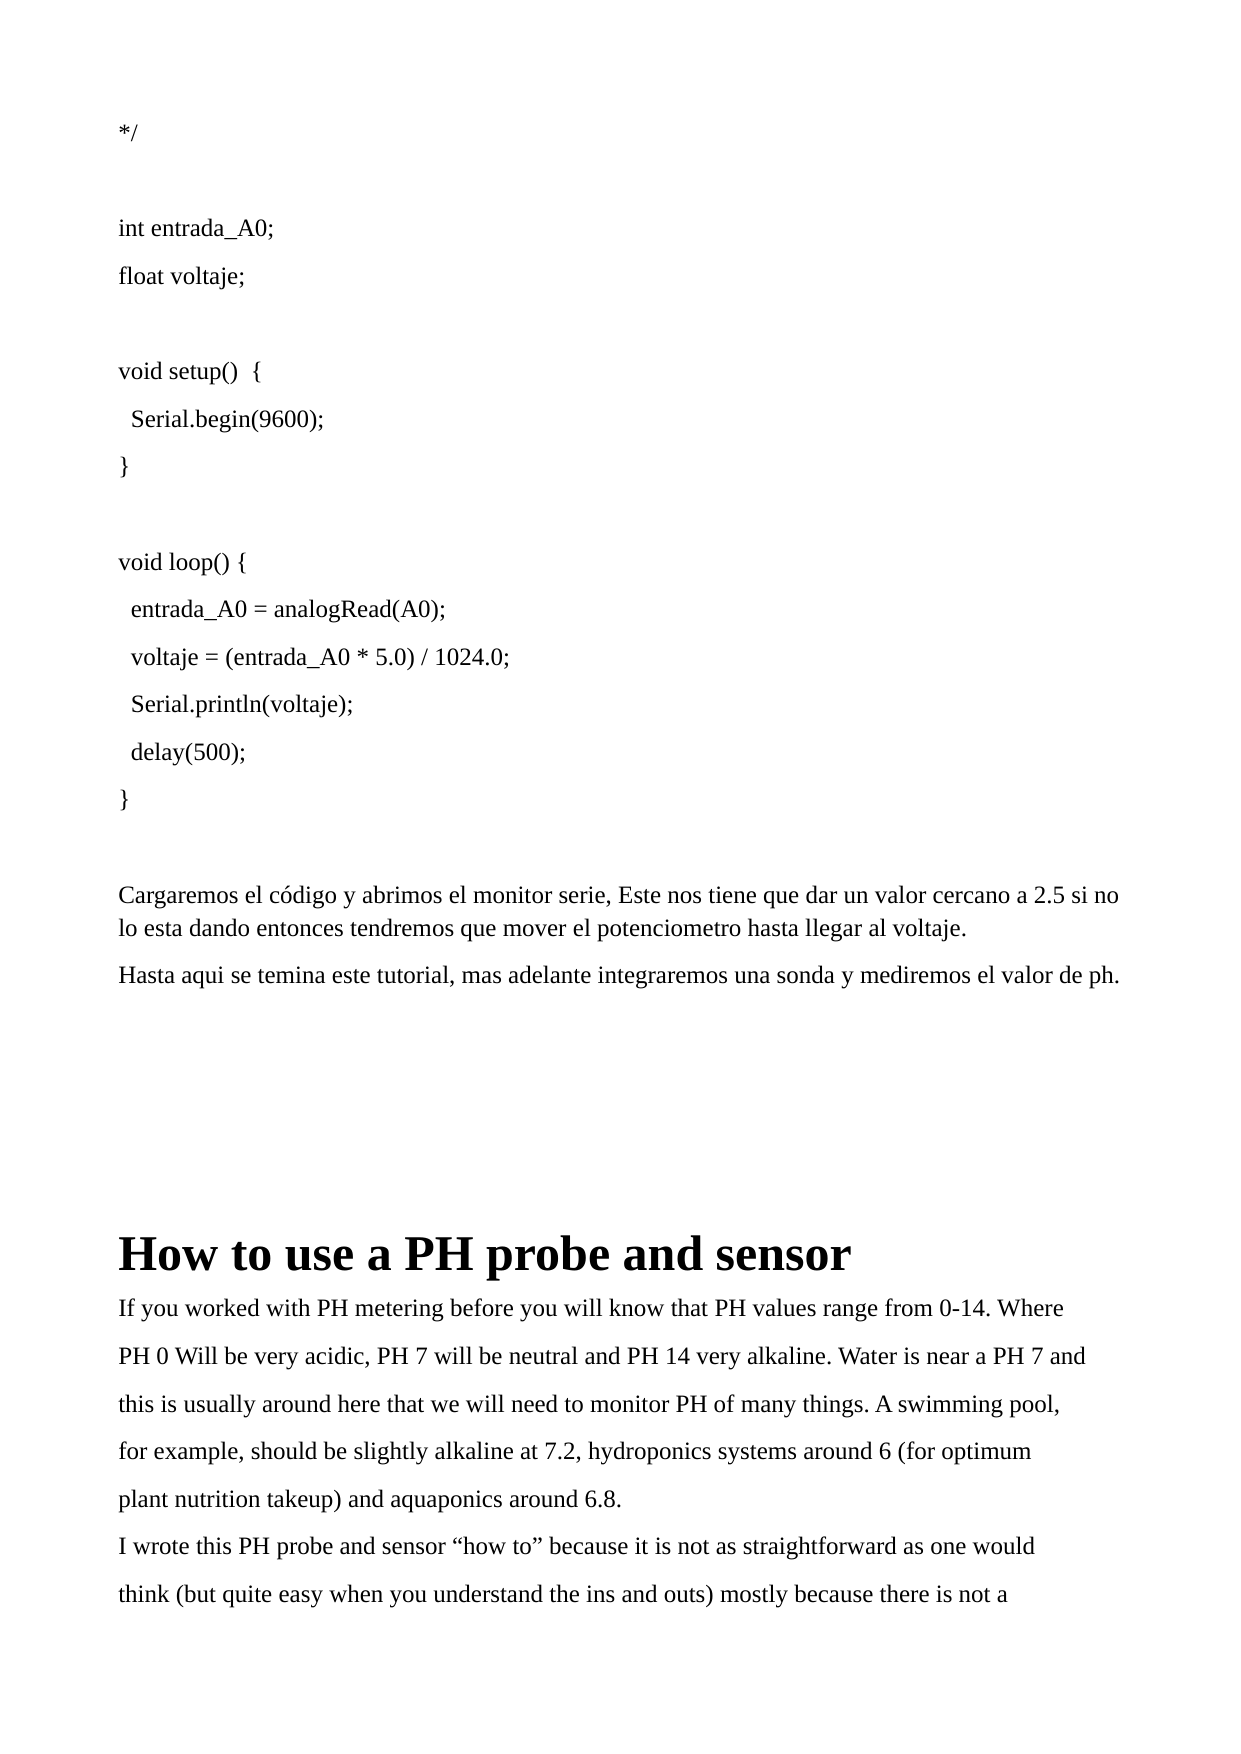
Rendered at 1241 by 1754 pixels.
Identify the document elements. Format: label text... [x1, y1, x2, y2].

text } [118, 451, 1122, 480]
text this is usually around here that we will need to monitor PH of many things. A swimming pool, [118, 1389, 1122, 1417]
text entrada_A0 = analogRead(A0); [118, 594, 1122, 623]
text PH 0 Will be very acidic, PH 7 will be neutral and PH 14 very alkaline. Water is near a PH 7 and [118, 1341, 1122, 1370]
text Serial.println(voltaje); [118, 689, 1122, 718]
text Cargaremos el código y abrimos el monitor serie, Este nos tiene que dar un valor cercano a 2.5 si no lo esta dando entonces tendremos que mover el potenciometro hasta llegar al voltaje. [118, 880, 1122, 942]
text void loop() { [118, 547, 1122, 575]
subtitle How to use a PH probe and sensor [118, 1223, 1122, 1281]
text plant nutrition takeup) and aquaponics around 6.8. [118, 1484, 1122, 1513]
text Hasta aqui se temina este tutorial, mas adelante integraremos una sonda y mediremos el valor de ph. [118, 960, 1122, 989]
text */ [118, 118, 1122, 147]
text } [118, 784, 1122, 813]
text If you worked with PH metering before you will know that PH values range from 0-14. Where [118, 1293, 1122, 1322]
text int entrada_A0; [118, 213, 1122, 242]
text void setup() { [118, 356, 1122, 385]
text voltaje = (entrada_A0 * 5.0) / 1024.0; [118, 642, 1122, 671]
text for example, should be slightly alkaline at 7.2, hydroponics systems around 6 (for optimum [118, 1436, 1122, 1465]
text think (but quite easy when you understand the ins and outs) mostly because there is not a [118, 1579, 1122, 1608]
text delay(500); [118, 737, 1122, 766]
text Serial.begin(9600); [118, 404, 1122, 432]
text I wrote this PH probe and sensor “how to” because it is not as straightforward as one would [118, 1531, 1122, 1560]
text float voltaje; [118, 261, 1122, 290]
